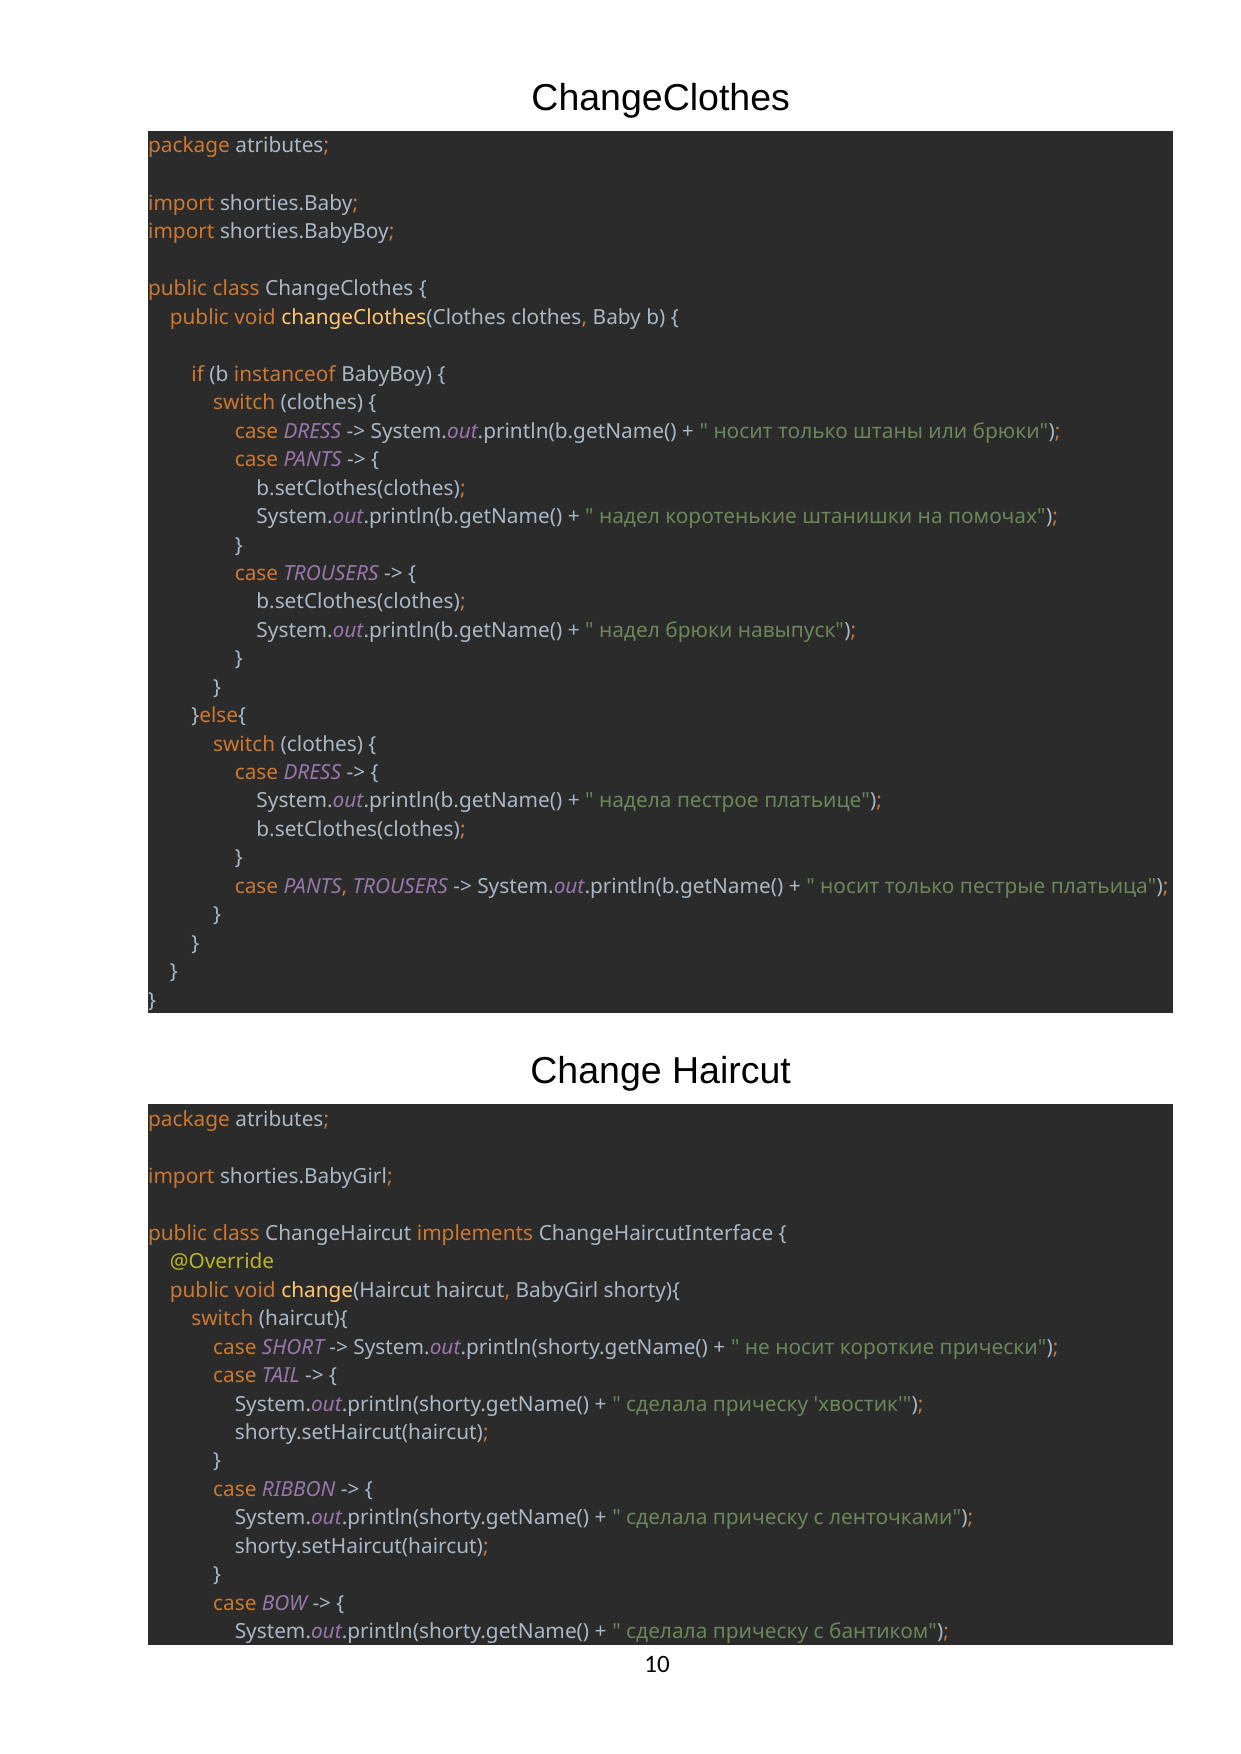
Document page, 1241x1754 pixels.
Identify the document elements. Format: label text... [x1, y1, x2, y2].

subtitle Change Haircut [148, 1048, 1173, 1091]
subtitle ChangeClothes [148, 75, 1173, 118]
text package atributes; import shorties.BabyGirl; public class ChangeHaircut implements ChangeHaircutInterface { @Override public void change(Haircut haircut, BabyGirl shorty){ switch (haircut){ case SHORT -> System.out.println(shorty.getName() + " не носит короткие прически"); case TAIL -> { System.out.println(shorty.getName() + " сделала прическу 'хвостик'"); shorty.setHaircut(haircut); } case RIBBON -> { System.out.println(shorty.getName() + " сделала прическу с ленточками"); shorty.setHaircut(haircut); } case BOW -> { System.out.println(shorty.getName() + " сделала прическу с бантиком"); [148, 1104, 1173, 1645]
text package atributes; import shorties.Baby; import shorties.BabyBoy; public class ChangeClothes { public void changeClothes(Clothes clothes, Baby b) { if (b instanceof BabyBoy) { switch (clothes) { case DRESS -> System.out.println(b.getName() + " носит только штаны или брюки"); case PANTS -> { b.setClothes(clothes); System.out.println(b.getName() + " надел коротенькие штанишки на помочах"); } case TROUSERS -> { b.setClothes(clothes); System.out.println(b.getName() + " надел брюки навыпуск"); } } }else{ switch (clothes) { case DRESS -> { System.out.println(b.getName() + " надела пестрое платьице"); b.setClothes(clothes); } case PANTS, TROUSERS -> System.out.println(b.getName() + " носит только пестрые платьица"); } } } } [148, 131, 1173, 1013]
